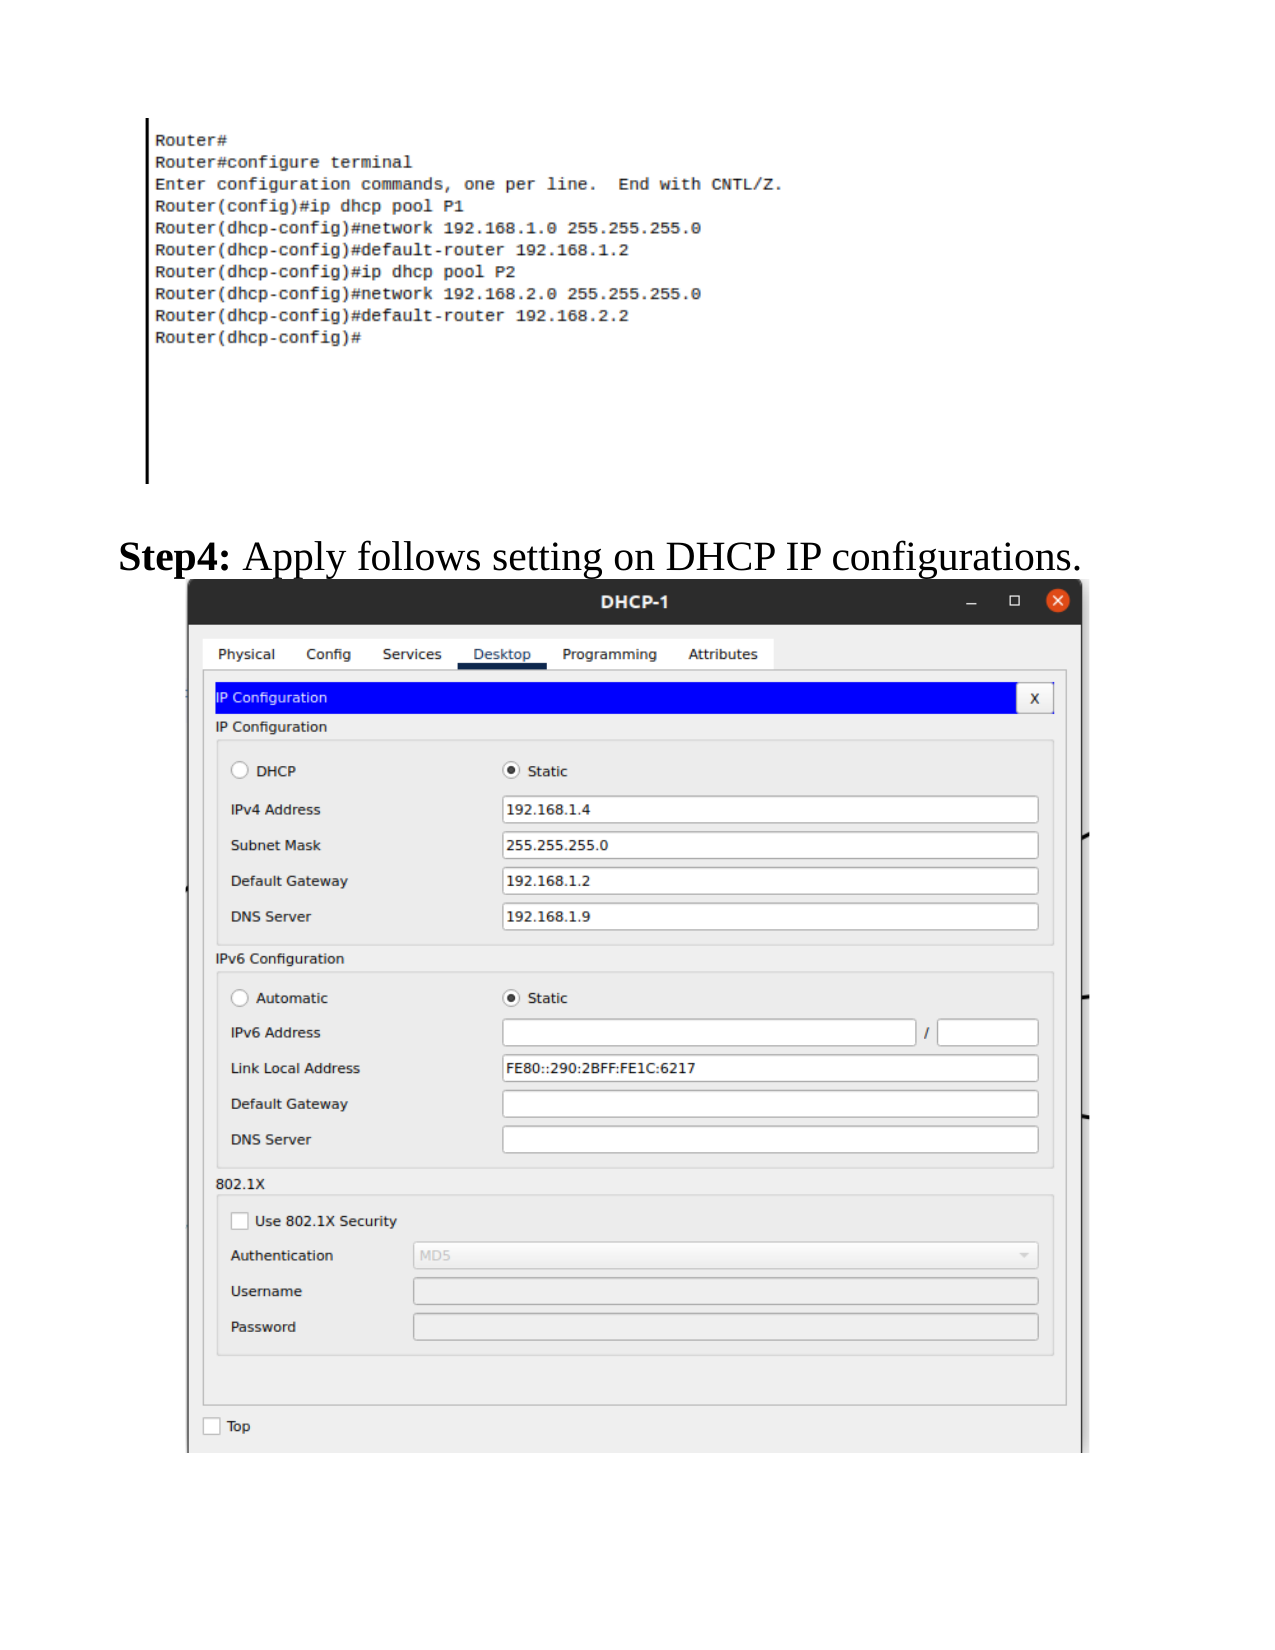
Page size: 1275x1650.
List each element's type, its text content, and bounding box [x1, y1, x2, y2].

picture [185, 579, 1090, 1453]
picture [135, 118, 1140, 484]
text Step4: Apply follows setting on DHCP IP configurations. [118, 532, 1157, 579]
